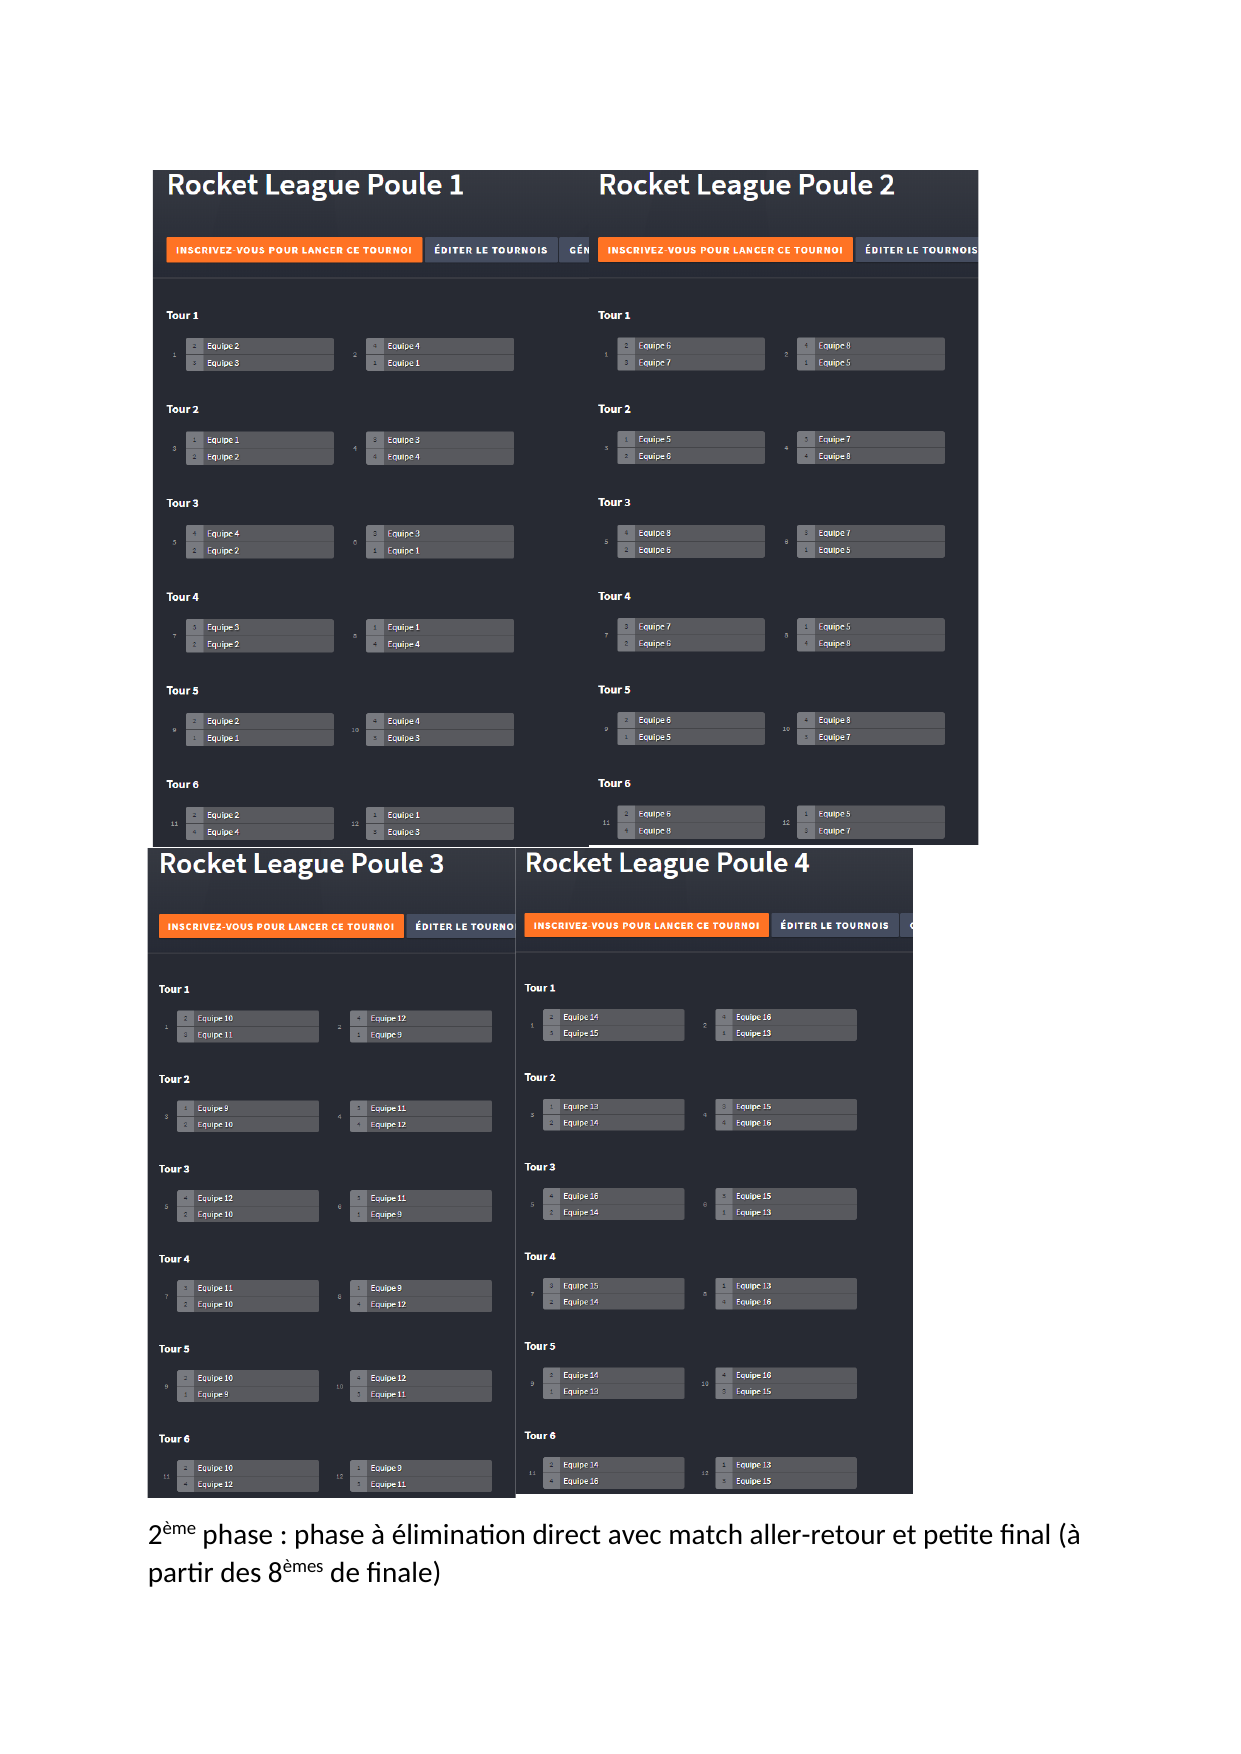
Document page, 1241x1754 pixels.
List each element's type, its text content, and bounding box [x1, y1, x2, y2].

text 2ème phase : phase à élimination direct avec match aller-retour et petite final (à partir des 8èmes de finale) [148, 1516, 1093, 1590]
